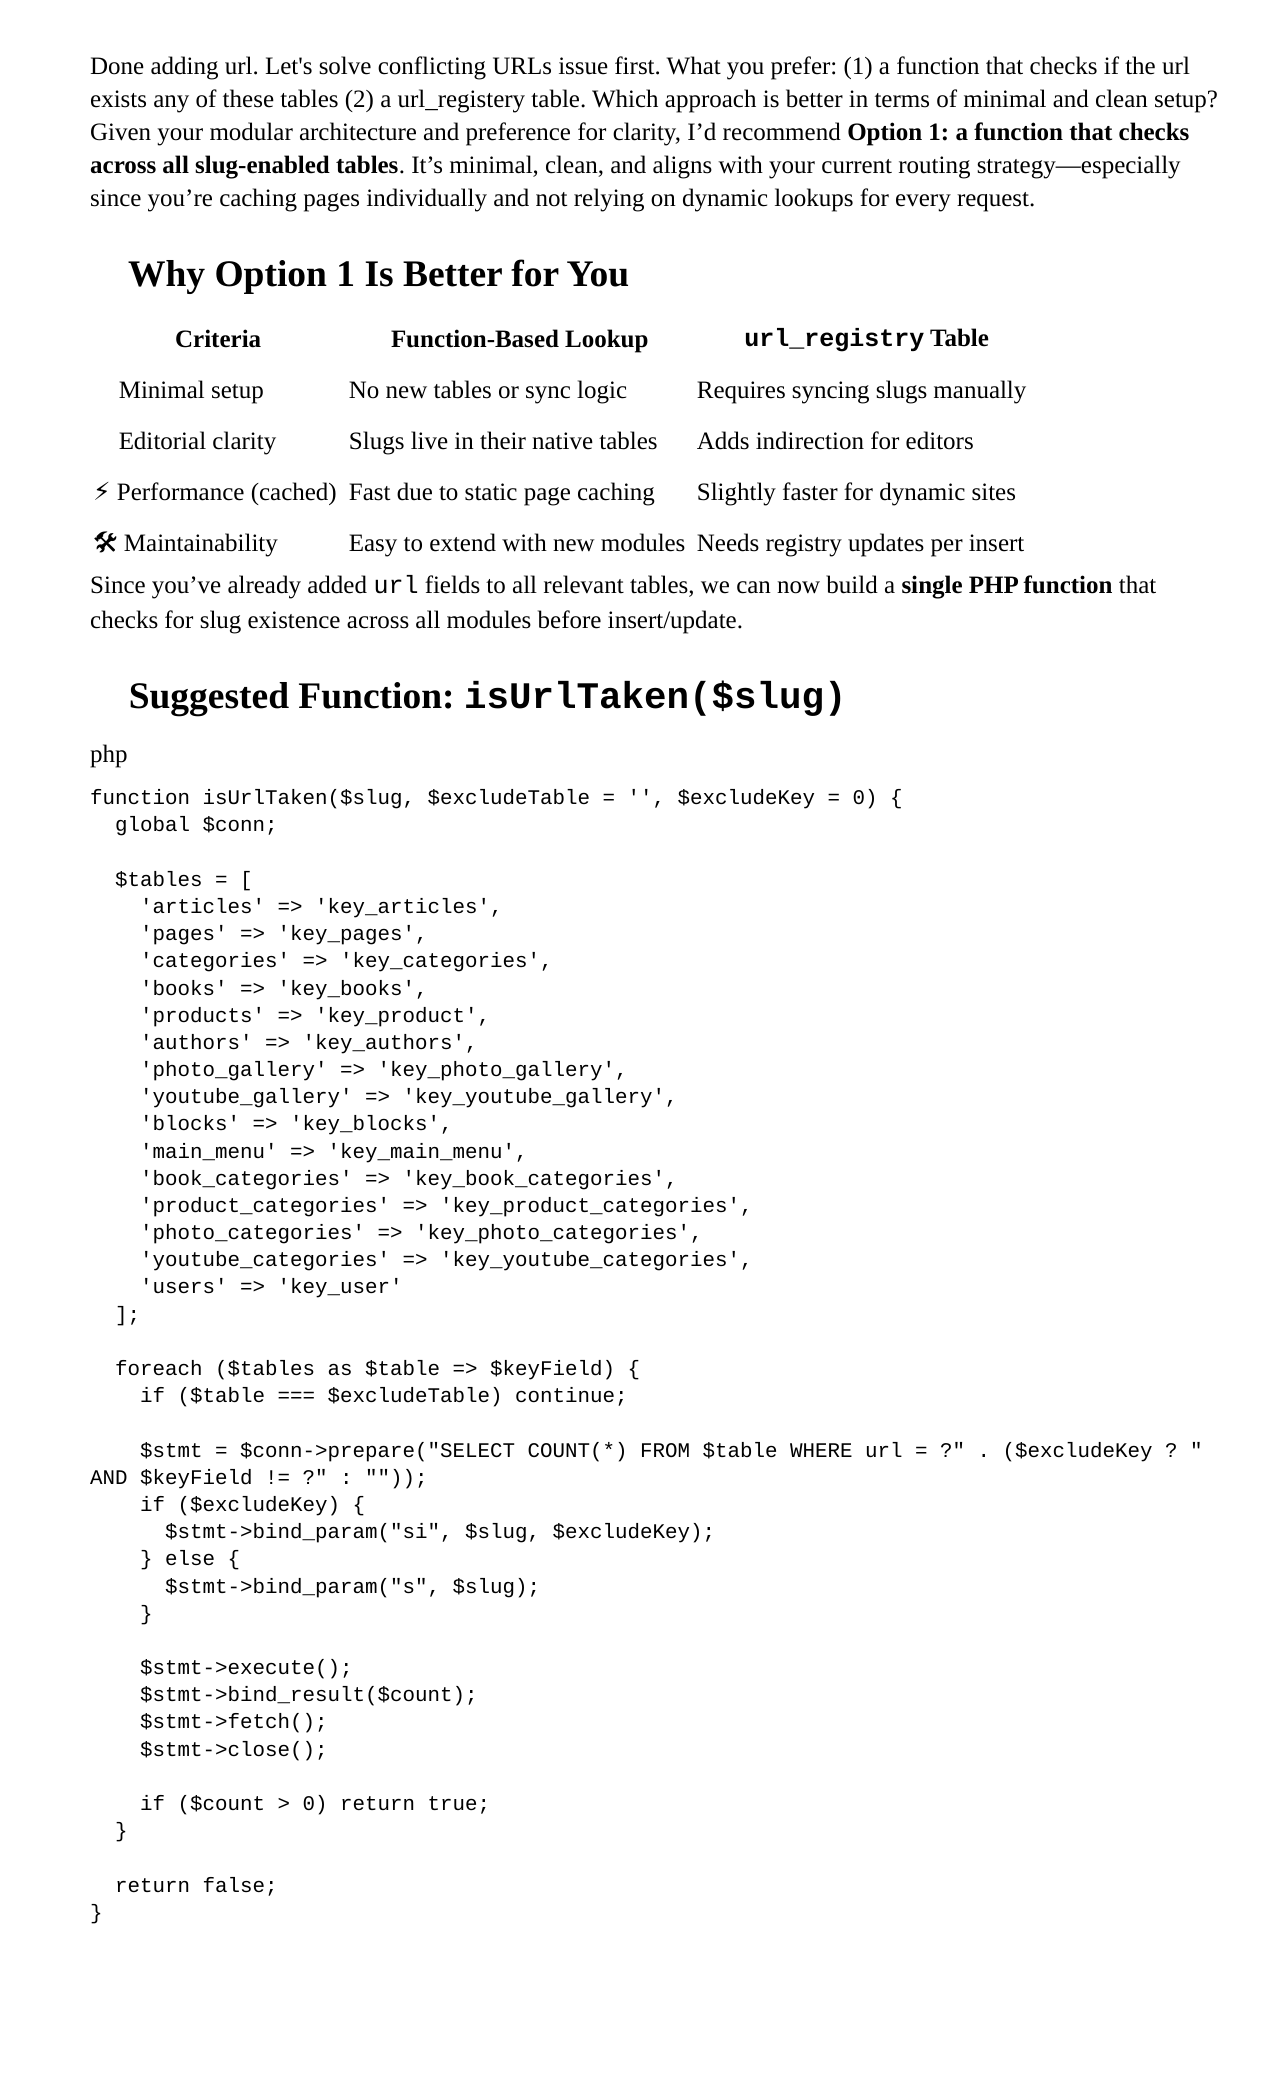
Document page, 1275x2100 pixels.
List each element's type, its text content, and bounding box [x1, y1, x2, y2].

table_header url_registry Table [694, 314, 1039, 367]
text 'users' => 'key_user' [90, 1277, 1230, 1300]
text $stmt->fetch(); [90, 1712, 1230, 1735]
table_cell No new tables or sync logic [346, 367, 694, 418]
table_cell Slightly faster for dynamic sites [694, 469, 1039, 519]
text $stmt->bind_param("s", $slug); [90, 1576, 1230, 1599]
text ]; [90, 1304, 1230, 1327]
text return false; [90, 1875, 1230, 1898]
text 'articles' => 'key_articles', [90, 896, 1230, 919]
text if ($excludeKey) { [90, 1494, 1230, 1518]
text $stmt->bind_param("si", $slug, $excludeKey); [90, 1521, 1230, 1545]
table_cell Fast due to static page caching [346, 469, 694, 519]
table_cell Easy to extend with new modules [346, 520, 694, 570]
text 'youtube_categories' => 'key_youtube_categories', [90, 1249, 1230, 1273]
text 'main_menu' => 'key_main_menu', [90, 1141, 1230, 1164]
text Done adding url. Let's solve conflicting URLs issue first. What you prefer: (1) a function that checks if the url exists any of these tables (2) a url_registery table. Which approach is better in terms of minimal and clean setup? [90, 51, 1230, 113]
table_cell 🛠️ Maintainability [90, 520, 346, 570]
table_header Criteria [90, 314, 346, 367]
table_cell 🧠 Editorial clarity [90, 418, 346, 468]
text if ($table === $excludeTable) continue; [90, 1385, 1230, 1409]
text $stmt->bind_result($count); [90, 1684, 1230, 1708]
subtitle 🧩 Suggested Function: isUrlTaken($slug) [90, 674, 1230, 720]
text Given your modular architecture and preference for clarity, I’d recommend Option 1: a function that checks across all slug-enabled tables. It’s minimal, clean, and aligns with your current routing strategy—especially since you’re caching pages individually and not relying on dynamic lookups for every request. [90, 117, 1230, 212]
text global $conn; [90, 814, 1230, 838]
text foreach ($tables as $table => $keyField) { [90, 1358, 1230, 1382]
text } else { [90, 1548, 1230, 1572]
text } [90, 1902, 1230, 1926]
text 'photo_gallery' => 'key_photo_gallery', [90, 1059, 1230, 1083]
text 'photo_categories' => 'key_photo_categories', [90, 1222, 1230, 1246]
table_header Function-Based Lookup [346, 314, 694, 367]
table_cell ⚡ Performance (cached) [90, 469, 346, 519]
text $tables = [ [90, 869, 1230, 892]
text $stmt = $conn->prepare("SELECT COUNT(*) FROM $table WHERE url = ?" . ($excludeKey ? " AND $keyField != ?" : "")); [90, 1440, 1230, 1491]
text 'books' => 'key_books', [90, 977, 1230, 1001]
text php [90, 739, 1230, 768]
text } [90, 1603, 1230, 1626]
text 'product_categories' => 'key_product_categories', [90, 1195, 1230, 1219]
text 'blocks' => 'key_blocks', [90, 1113, 1230, 1137]
table_cell Adds indirection for editors [694, 418, 1039, 468]
text 'authors' => 'key_authors', [90, 1032, 1230, 1056]
table_cell Slugs live in their native tables [346, 418, 694, 468]
text $stmt->close(); [90, 1739, 1230, 1762]
text 'categories' => 'key_categories', [90, 950, 1230, 974]
text function isUrlTaken($slug, $excludeTable = '', $excludeKey = 0) { [90, 787, 1230, 811]
text 'youtube_gallery' => 'key_youtube_gallery', [90, 1086, 1230, 1110]
table_cell Needs registry updates per insert [694, 520, 1039, 570]
subtitle ✅ Why Option 1 Is Better for You [90, 252, 1230, 295]
text 'book_categories' => 'key_book_categories', [90, 1168, 1230, 1191]
text } [90, 1820, 1230, 1844]
text $stmt->execute(); [90, 1657, 1230, 1681]
text 'products' => 'key_product', [90, 1005, 1230, 1028]
table_cell Requires syncing slugs manually [694, 367, 1039, 418]
table_cell 🧼 Minimal setup [90, 367, 346, 418]
text 'pages' => 'key_pages', [90, 923, 1230, 947]
text if ($count > 0) return true; [90, 1793, 1230, 1817]
text Since you’ve already added url fields to all relevant tables, we can now build a single PHP function that checks for slug existence across all modules before insert/update. [90, 570, 1230, 634]
